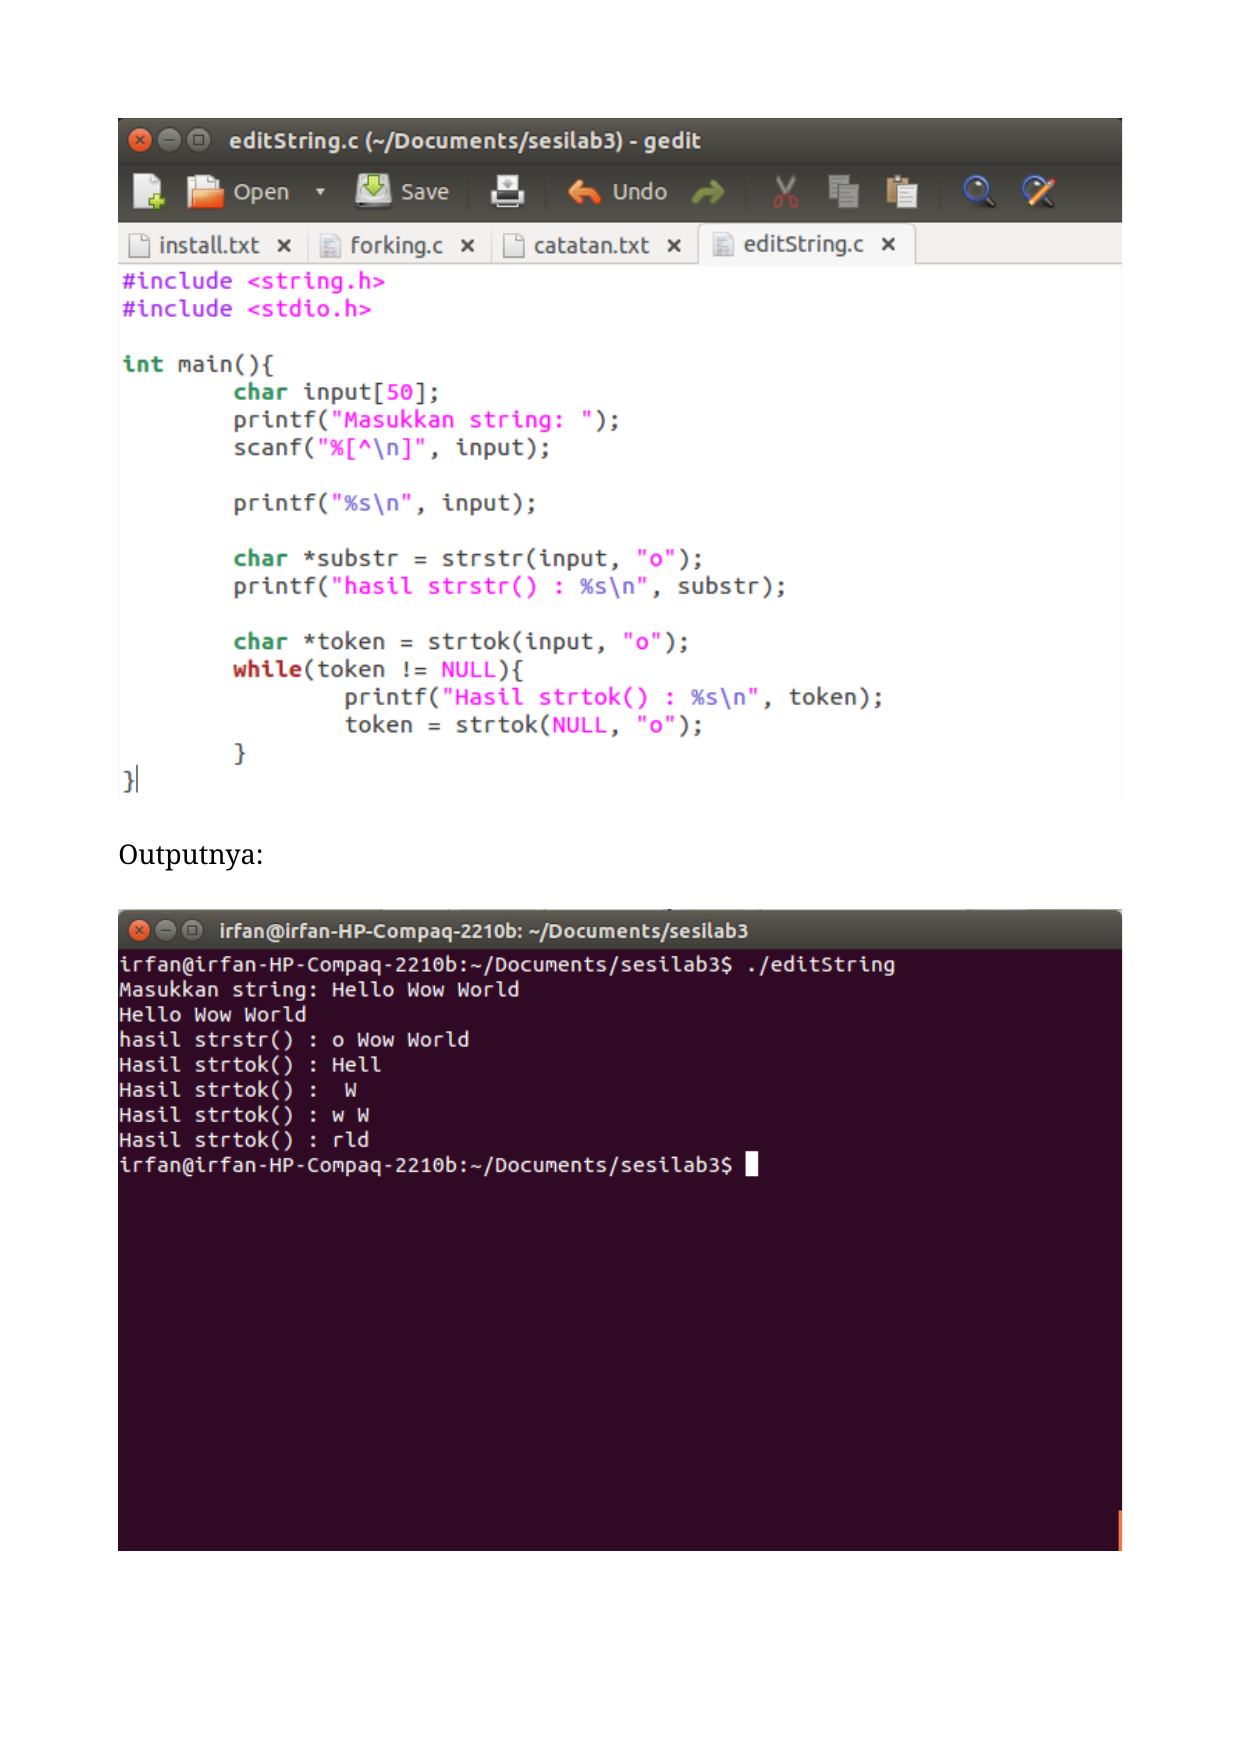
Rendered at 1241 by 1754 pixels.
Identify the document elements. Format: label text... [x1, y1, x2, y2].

text Outputnya: [118, 836, 1122, 872]
picture [118, 118, 1123, 799]
picture [118, 909, 1123, 1551]
